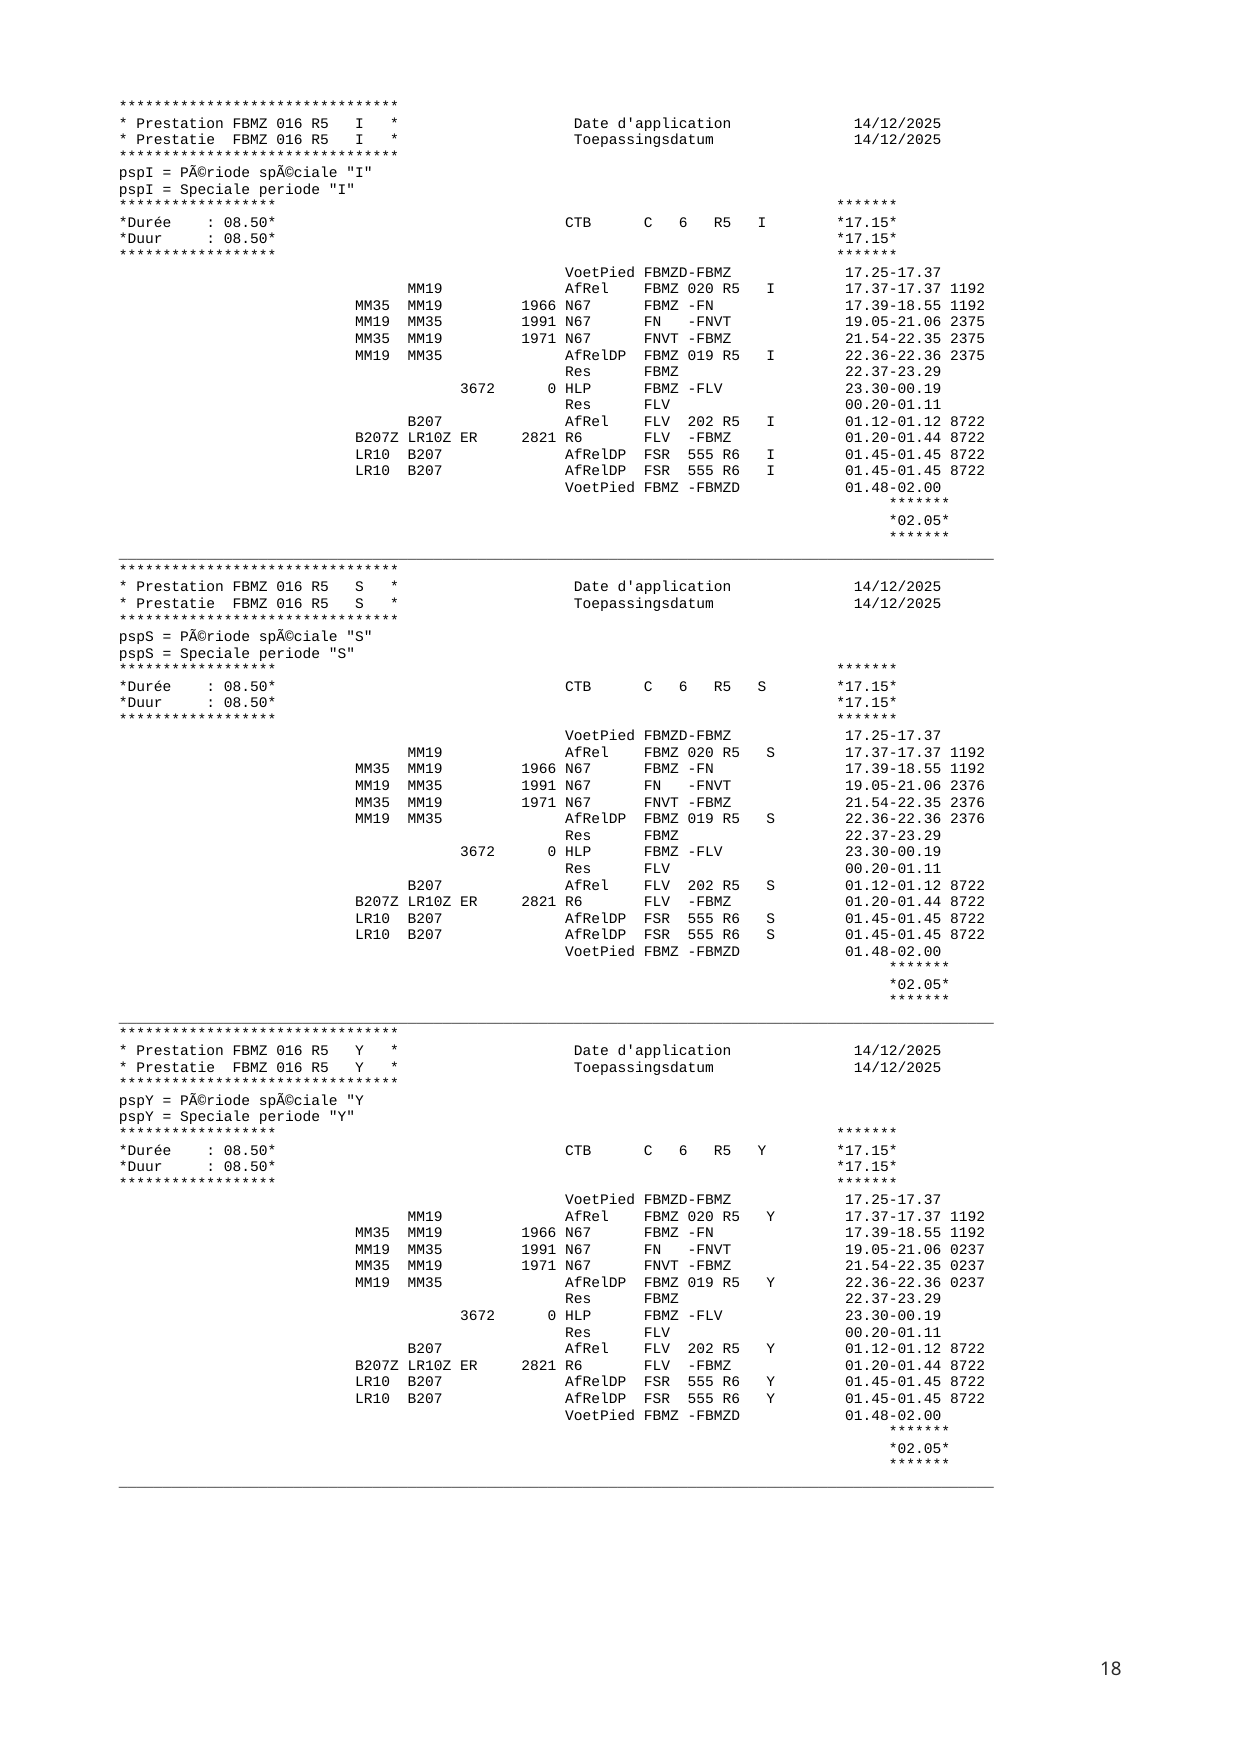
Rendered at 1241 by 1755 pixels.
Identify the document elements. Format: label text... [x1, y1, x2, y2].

text ******************************** * Prestation FBMZ 016 R5 S * Date d'application 14/12/2025 * Prestatie FBMZ 016 R5 S * Toepassingsdatum 14/12/2025 ******************************** pspS = PÃ©riode spÃ©ciale "S" pspS = Speciale periode "S" ****************** ******* *Durée : 08.50* CTB C 6 R5 S *17.15* *Duur : 08.50* *17.15* ****************** ******* VoetPied FBMZD-FBMZ 17.25-17.37 MM19 AfRel FBMZ 020 R5 S 17.37-17.37 1192 MM35 MM19 1966 N67 FBMZ -FN 17.39-18.55 1192 MM19 MM35 1991 N67 FN -FNVT 19.05-21.06 2376 MM35 MM19 1971 N67 FNVT -FBMZ 21.54-22.35 2376 MM19 MM35 AfRelDP FBMZ 019 R5 S 22.36-22.36 2376 Res FBMZ 22.37-23.29 3672 0 HLP FBMZ -FLV 23.30-00.19 Res FLV 00.20-01.11 B207 AfRel FLV 202 R5 S 01.12-01.12 8722 B207Z LR10Z ER 2821 R6 FLV -FBMZ 01.20-01.44 8722 LR10 B207 AfRelDP FSR 555 R6 S 01.45-01.45 8722 LR10 B207 AfRelDP FSR 555 R6 S 01.45-01.45 8722 VoetPied FBMZ -FBMZD 01.48-02.00 ******* *02.05* ******* ____________________________________________________________________________________________________ [119, 563, 1122, 1027]
text ******************************** * Prestation FBMZ 016 R5 Y * Date d'application 14/12/2025 * Prestatie FBMZ 016 R5 Y * Toepassingsdatum 14/12/2025 ******************************** pspY = PÃ©riode spÃ©ciale "Y pspY = Speciale periode "Y" ****************** ******* *Durée : 08.50* CTB C 6 R5 Y *17.15* *Duur : 08.50* *17.15* ****************** ******* VoetPied FBMZD-FBMZ 17.25-17.37 MM19 AfRel FBMZ 020 R5 Y 17.37-17.37 1192 MM35 MM19 1966 N67 FBMZ -FN 17.39-18.55 1192 MM19 MM35 1991 N67 FN -FNVT 19.05-21.06 0237 MM35 MM19 1971 N67 FNVT -FBMZ 21.54-22.35 0237 MM19 MM35 AfRelDP FBMZ 019 R5 Y 22.36-22.36 0237 Res FBMZ 22.37-23.29 3672 0 HLP FBMZ -FLV 23.30-00.19 Res FLV 00.20-01.11 B207 AfRel FLV 202 R5 Y 01.12-01.12 8722 B207Z LR10Z ER 2821 R6 FLV -FBMZ 01.20-01.44 8722 LR10 B207 AfRelDP FSR 555 R6 Y 01.45-01.45 8722 LR10 B207 AfRelDP FSR 555 R6 Y 01.45-01.45 8722 VoetPied FBMZ -FBMZD 01.48-02.00 ******* *02.05* ******* ____________________________________________________________________________________________________ [119, 1027, 1122, 1491]
text ******************************** * Prestation FBMZ 016 R5 I * Date d'application 14/12/2025 * Prestatie FBMZ 016 R5 I * Toepassingsdatum 14/12/2025 ******************************** pspI = PÃ©riode spÃ©ciale "I" pspI = Speciale periode "I" ****************** ******* *Durée : 08.50* CTB C 6 R5 I *17.15* *Duur : 08.50* *17.15* ****************** ******* VoetPied FBMZD-FBMZ 17.25-17.37 MM19 AfRel FBMZ 020 R5 I 17.37-17.37 1192 MM35 MM19 1966 N67 FBMZ -FN 17.39-18.55 1192 MM19 MM35 1991 N67 FN -FNVT 19.05-21.06 2375 MM35 MM19 1971 N67 FNVT -FBMZ 21.54-22.35 2375 MM19 MM35 AfRelDP FBMZ 019 R5 I 22.36-22.36 2375 Res FBMZ 22.37-23.29 3672 0 HLP FBMZ -FLV 23.30-00.19 Res FLV 00.20-01.11 B207 AfRel FLV 202 R5 I 01.12-01.12 8722 B207Z LR10Z ER 2821 R6 FLV -FBMZ 01.20-01.44 8722 LR10 B207 AfRelDP FSR 555 R6 I 01.45-01.45 8722 LR10 B207 AfRelDP FSR 555 R6 I 01.45-01.45 8722 VoetPied FBMZ -FBMZD 01.48-02.00 ******* *02.05* ******* ____________________________________________________________________________________________________ [119, 99, 1122, 563]
